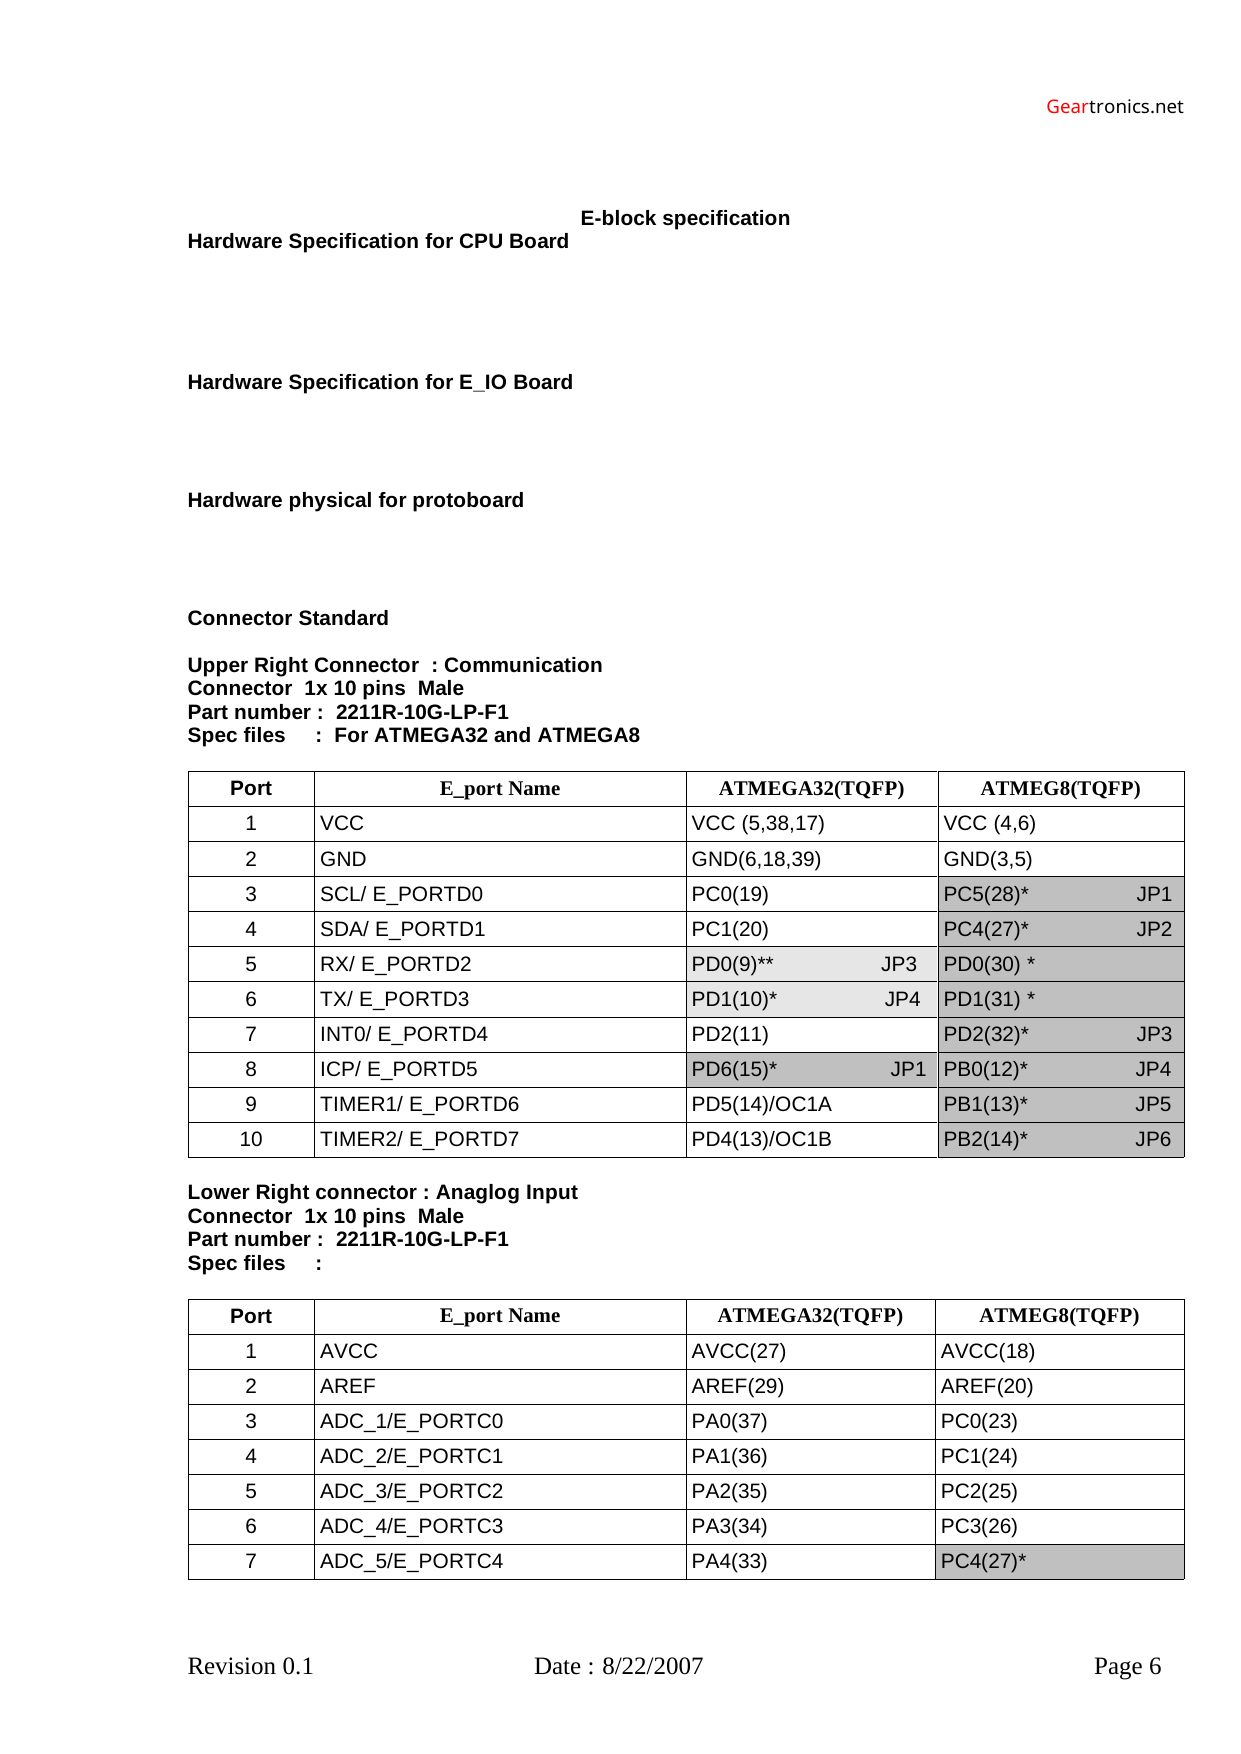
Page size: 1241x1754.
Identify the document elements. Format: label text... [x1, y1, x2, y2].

table_cell PA3(34) [687, 1510, 935, 1544]
table_cell TX/ E_PORTD3 [315, 982, 686, 1017]
table_cell ADC_1/E_PORTC0 [315, 1405, 686, 1439]
text Connector 1x 10 pins Male [187, 677, 1184, 700]
table_cell PC5(28)* JP1 [939, 877, 1184, 911]
table_cell PD2(32)* JP3 [939, 1018, 1184, 1052]
table_cell 10 [189, 1123, 314, 1157]
table_cell SDA/ E_PORTD1 [315, 912, 686, 946]
table_cell 3 [189, 1405, 314, 1439]
table_cell PC3(26) [936, 1510, 1184, 1544]
table_cell VCC (5,38,17) [687, 807, 937, 841]
table_cell ICP/ E_PORTD5 [315, 1053, 686, 1087]
table_cell 8 [189, 1053, 314, 1087]
table_cell 1 [189, 1335, 314, 1369]
table_cell PD2(11) [687, 1018, 937, 1052]
table_header ATMEGA32(TQFP) [687, 1300, 935, 1334]
table_cell 3 [189, 877, 314, 911]
table_header Port [189, 772, 314, 806]
table_cell TIMER1/ E_PORTD6 [315, 1088, 686, 1122]
table_cell PC1(24) [936, 1440, 1184, 1474]
table_cell PA2(35) [687, 1475, 935, 1509]
table_cell PA0(37) [687, 1405, 935, 1439]
table_cell AREF(20) [936, 1370, 1184, 1404]
table_cell AREF(29) [687, 1370, 935, 1404]
text Spec files : For ATMEGA32 and ATMEGA8 [187, 724, 1184, 747]
table_cell VCC (4,6) [939, 807, 1184, 841]
table_cell GND(6,18,39) [687, 842, 937, 876]
table_cell 4 [189, 912, 314, 946]
table_cell ADC_3/E_PORTC2 [315, 1475, 686, 1509]
text Spec files : [187, 1251, 1184, 1275]
table_cell PB2(14)* JP6 [939, 1123, 1184, 1157]
table_cell 6 [189, 1510, 314, 1544]
table_cell 5 [189, 1475, 314, 1509]
table_cell PC0(23) [936, 1405, 1184, 1439]
table_cell PC4(27)* [936, 1545, 1184, 1579]
text Hardware Specification for CPU Board [187, 229, 1184, 253]
text Connector Standard [187, 606, 1184, 630]
text Part number : 2211R-10G-LP-F1 [187, 700, 1184, 724]
table_header ATMEGA32(TQFP) [687, 772, 937, 806]
table_cell AREF [315, 1370, 686, 1404]
table_cell PA1(36) [687, 1440, 935, 1474]
table_cell VCC [315, 807, 686, 841]
text Upper Right Connector : Communication [187, 653, 1184, 677]
table_cell TIMER2/ E_PORTD7 [315, 1123, 686, 1157]
table_cell PC0(19) [687, 877, 937, 911]
table_header E_port Name [315, 772, 686, 806]
table_cell ADC_5/E_PORTC4 [315, 1545, 686, 1579]
table_cell PB1(13)* JP5 [939, 1088, 1184, 1122]
text Hardware physical for protoboard [187, 488, 1184, 512]
table_cell GND [315, 842, 686, 876]
table_cell 2 [189, 1370, 314, 1404]
table_cell PD1(10)* JP4 [687, 982, 937, 1017]
table_header ATMEG8(TQFP) [939, 772, 1184, 806]
table_cell 7 [189, 1545, 314, 1579]
table_header ATMEG8(TQFP) [936, 1300, 1184, 1334]
table_cell ADC_2/E_PORTC1 [315, 1440, 686, 1474]
table_cell AVCC(18) [936, 1335, 1184, 1369]
table_cell INT0/ E_PORTD4 [315, 1018, 686, 1052]
table_cell PD1(31) * [939, 982, 1184, 1017]
text Hardware Specification for E_IO Board [187, 371, 1184, 394]
table_cell RX/ E_PORTD2 [315, 947, 686, 981]
table_cell AVCC [315, 1335, 686, 1369]
table_cell AVCC(27) [687, 1335, 935, 1369]
table_cell PD0(30) * [939, 947, 1184, 981]
table_cell PD4(13)/OC1B [687, 1123, 937, 1157]
table_cell 6 [189, 982, 314, 1017]
table_cell PC4(27)* JP2 [939, 912, 1184, 946]
table_cell PC1(20) [687, 912, 937, 946]
table_cell 5 [189, 947, 314, 981]
table_header E_port Name [315, 1300, 686, 1334]
table_cell 7 [189, 1018, 314, 1052]
text Lower Right connector : Anaglog Input [187, 1181, 1184, 1204]
text Part number : 2211R-10G-LP-F1 [187, 1228, 1184, 1251]
table_cell 2 [189, 842, 314, 876]
table_cell 9 [189, 1088, 314, 1122]
table_cell PD0(9)** JP3 [687, 947, 937, 981]
table_cell 4 [189, 1440, 314, 1474]
table_cell SCL/ E_PORTD0 [315, 877, 686, 911]
table_cell GND(3,5) [939, 842, 1184, 876]
table_cell ADC_4/E_PORTC3 [315, 1510, 686, 1544]
table_cell PD5(14)/OC1A [687, 1088, 937, 1122]
table_cell PD6(15)* JP1 [687, 1053, 937, 1087]
table_cell PB0(12)* JP4 [939, 1053, 1184, 1087]
table_cell 1 [189, 807, 314, 841]
text E-block specification [187, 206, 1184, 229]
table_cell PC2(25) [936, 1475, 1184, 1509]
table_header Port [189, 1300, 314, 1334]
text Connector 1x 10 pins Male [187, 1204, 1184, 1228]
table_cell PA4(33) [687, 1545, 935, 1579]
